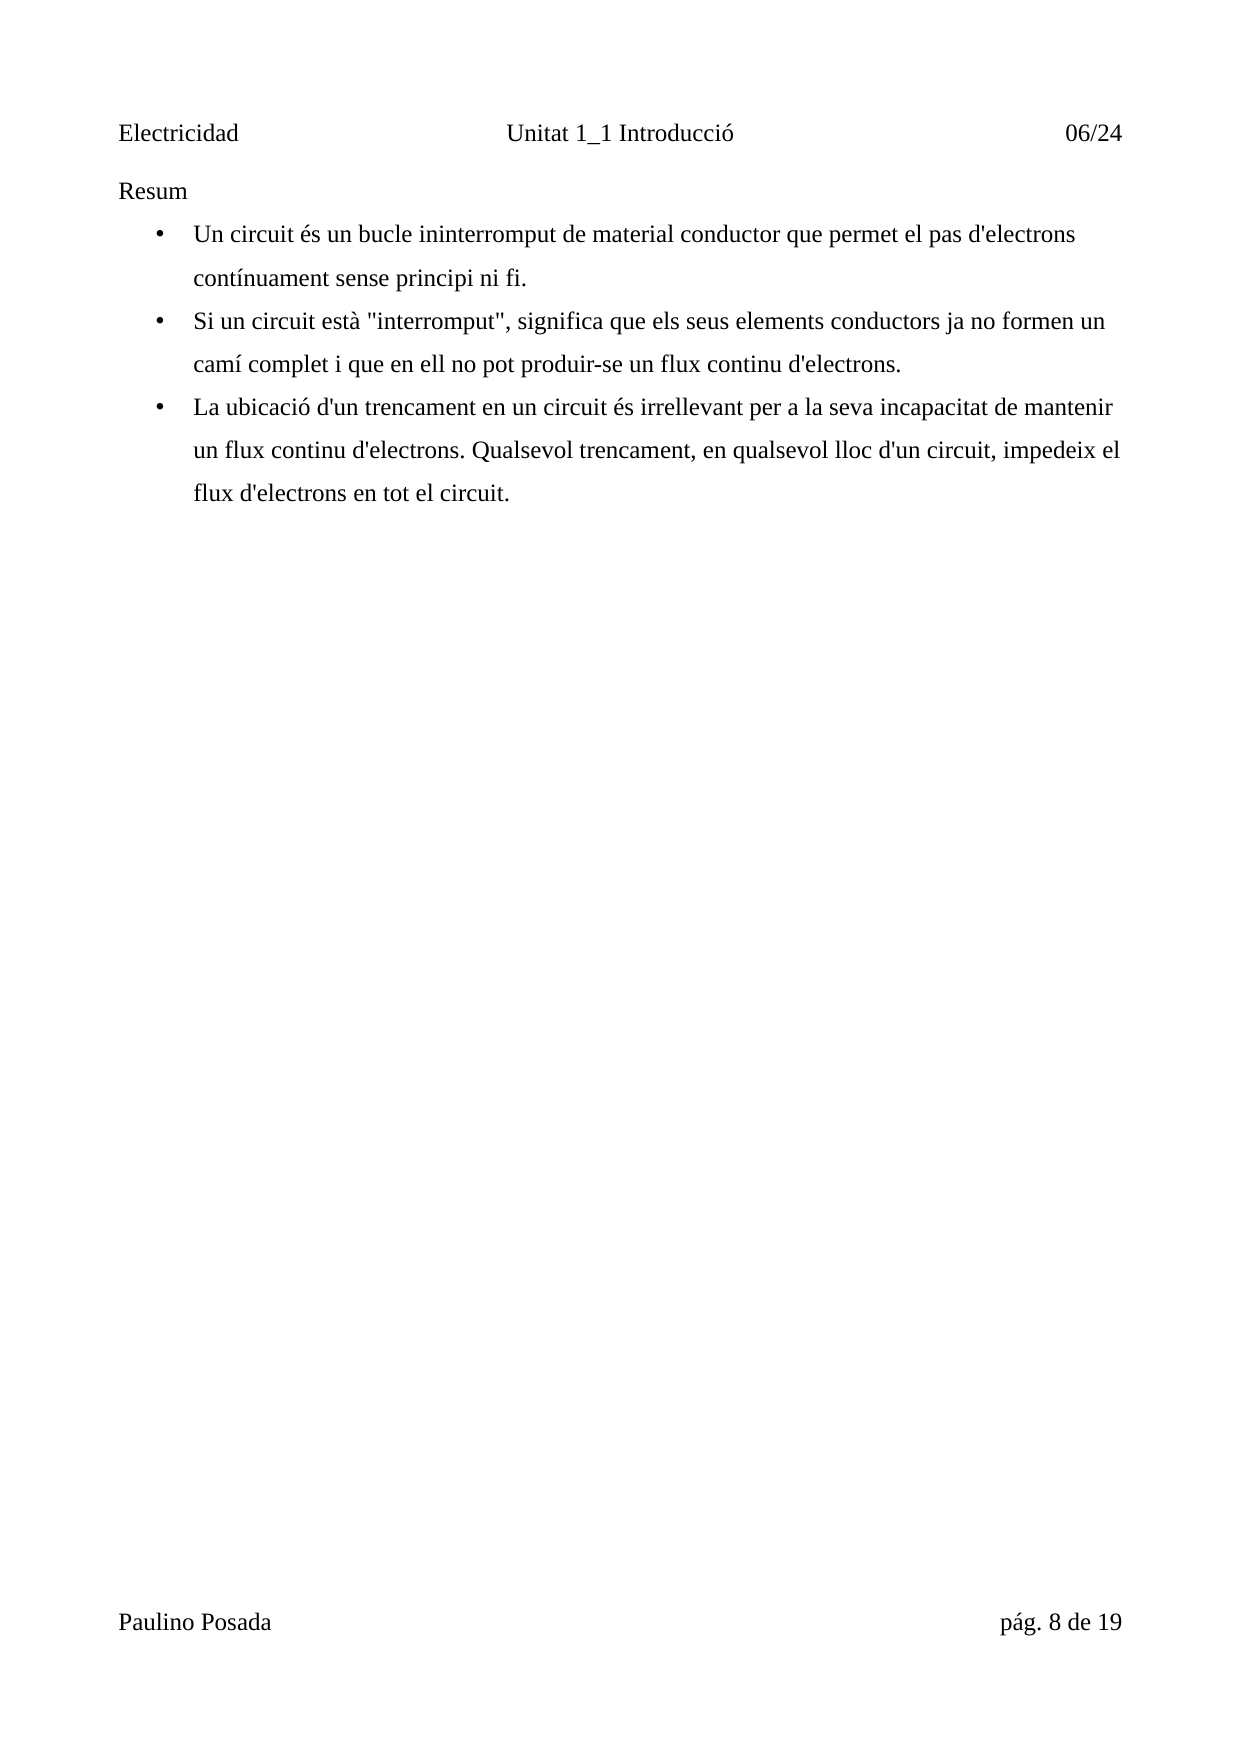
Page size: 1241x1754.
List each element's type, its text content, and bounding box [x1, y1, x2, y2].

list La ubicació d'un trencament en un circuit és irrellevant per a la seva incapacitat de mantenir un flux continu d'electrons. Qualsevol trencament, en qualsevol lloc d'un circuit, impedeix el flux d'electrons en tot el circuit. [156, 392, 1122, 507]
list Un circuit és un bucle ininterromput de material conductor que permet el pas d'electrons contínuament sense principi ni fi. [156, 219, 1122, 291]
text Resum [118, 176, 1122, 205]
list Si un circuit està "interromput", significa que els seus elements conductors ja no formen un camí complet i que en ell no pot produir-se un flux continu d'electrons. [156, 306, 1122, 378]
